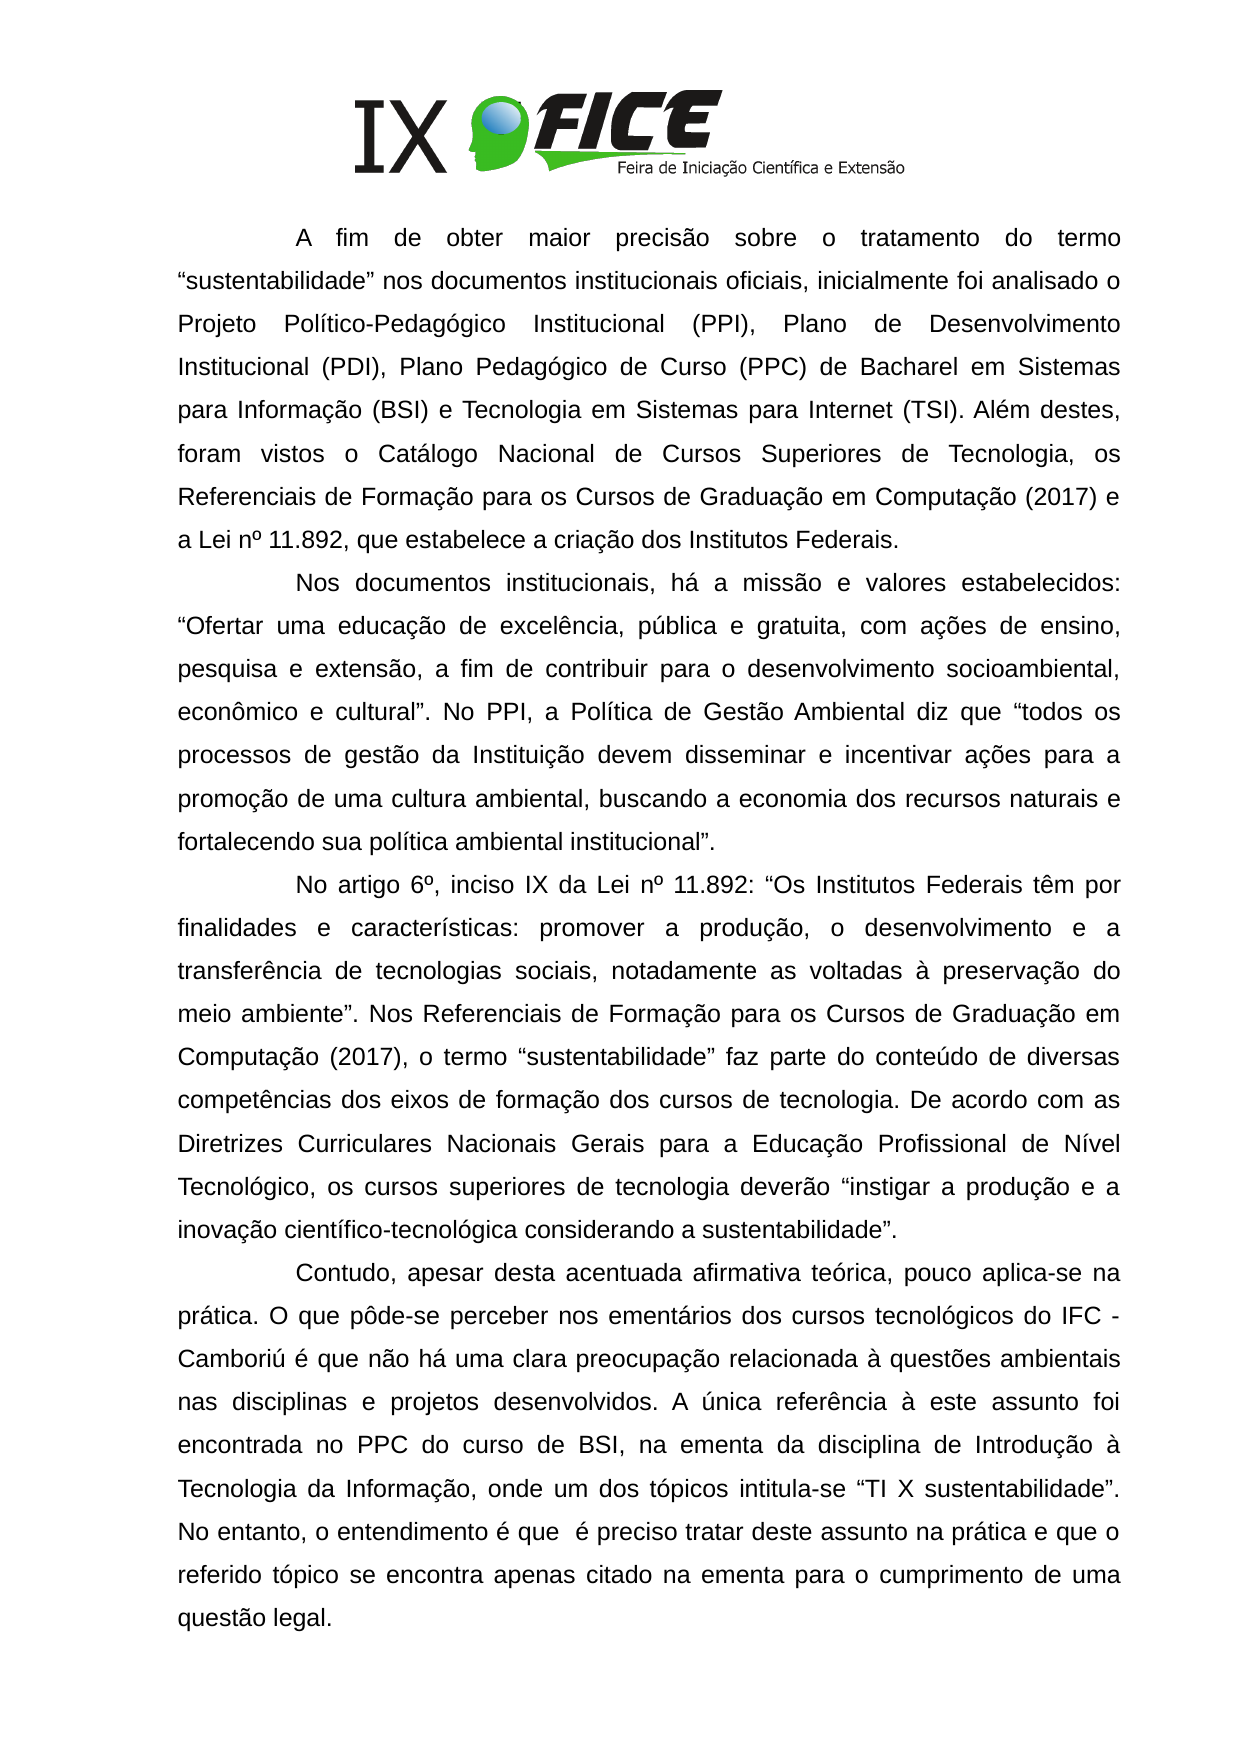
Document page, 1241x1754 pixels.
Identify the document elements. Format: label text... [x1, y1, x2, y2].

text A fim de obter maior precisão sobre o tratamento do termo “sustentabilidade” nos documentos institucionais oficiais, inicialmente foi analisado o Projeto Político-Pedagógico Institucional (PPI), Plano de Desenvolvimento Institucional (PDI), Plano Pedagógico de Curso (PPC) de Bacharel em Sistemas para Informação (BSI) e Tecnologia em Sistemas para Internet (TSI). Além destes, foram vistos o Catálogo Nacional de Cursos Superiores de Tecnologia, os Referenciais de Formação para os Cursos de Graduação em Computação (2017) e a Lei nº 11.892, que estabelece a criação dos Institutos Federais. [177, 223, 1122, 553]
text No artigo 6º, inciso IX da Lei nº 11.892: “Os Institutos Federais têm por finalidades e características: promover a produção, o desenvolvimento e a transferência de tecnologias sociais, notadamente as voltadas à preservação do meio ambiente”. Nos Referenciais de Formação para os Cursos de Graduação em Computação (2017), o termo “sustentabilidade” faz parte do conteúdo de diversas competências dos eixos de formação dos cursos de tecnologia. De acordo com as Diretrizes Curriculares Nacionais Gerais para a Educação Profissional de Nível Tecnológico, os cursos superiores de tecnologia deverão “instigar a produção e a inovação científico-tecnológica considerando a sustentabilidade”. [177, 870, 1122, 1243]
picture [350, 73, 949, 198]
text Nos documentos institucionais, há a missão e valores estabelecidos: “Ofertar uma educação de excelência, pública e gratuita, com ações de ensino, pesquisa e extensão, a fim de contribuir para o desenvolvimento socioambiental, econômico e cultural”. No PPI, a Política de Gestão Ambiental diz que “todos os processos de gestão da Instituição devem disseminar e incentivar ações para a promoção de uma cultura ambiental, buscando a economia dos recursos naturais e fortalecendo sua política ambiental institucional”. [177, 568, 1122, 855]
text Contudo, apesar desta acentuada afirmativa teórica, pouco aplica-se na prática. O que pôde-se perceber nos ementários dos cursos tecnológicos do IFC - Camboriú é que não há uma clara preocupação relacionada à questões ambientais nas disciplinas e projetos desenvolvidos. A única referência à este assunto foi encontrada no PPC do curso de BSI, na ementa da disciplina de Introdução à Tecnologia da Informação, onde um dos tópicos intitula-se “TI X sustentabilidade”. No entanto, o entendimento é que é preciso tratar deste assunto na prática e que o referido tópico se encontra apenas citado na ementa para o cumprimento de uma questão legal. [177, 1258, 1122, 1632]
